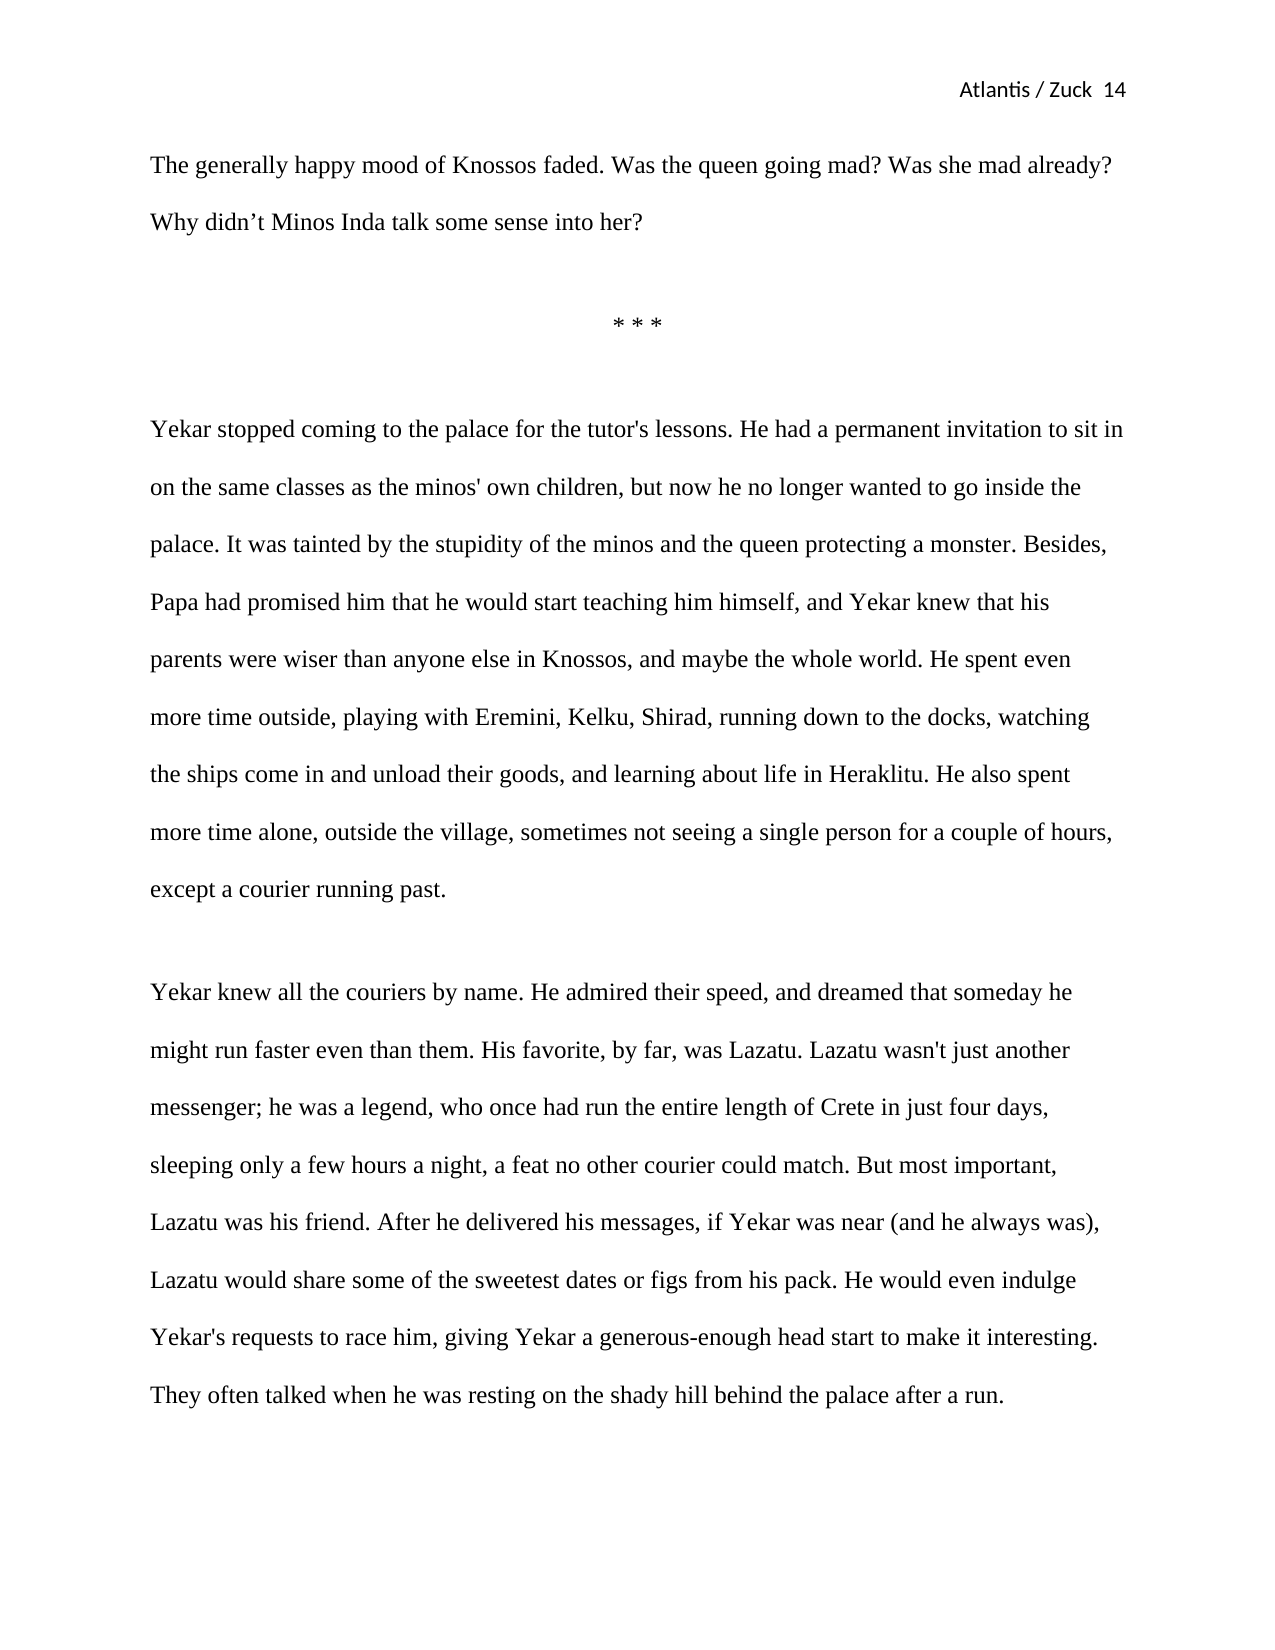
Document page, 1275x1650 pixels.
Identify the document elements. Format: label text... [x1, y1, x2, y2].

text Yekar stopped coming to the palace for the tutor's lessons. He had a permanent invitation to sit in on the same classes as the minos' own children, but now he no longer wanted to go inside the palace. It was tainted by the stupidity of the minos and the queen protecting a monster. Besides, Papa had promised him that he would start teaching him himself, and Yekar knew that his parents were wiser than anyone else in Knossos, and maybe the whole world. He spent even more time outside, playing with Eremini, Kelku, Shirad, running down to the docks, watching the ships come in and unload their goods, and learning about life in Heraklitu. He also spent more time alone, outside the village, sometimes not seeing a single person for a couple of hours, except a courier running past. [150, 414, 1125, 903]
text The generally happy mood of Knossos faded. Was the queen going mad? Was she mad already? Why didn’t Minos Inda talk some sense into her? [150, 150, 1125, 236]
text Yekar knew all the couriers by name. He admired their speed, and dreamed that someday he might run faster even than them. His favorite, by far, was Lazatu. Lazatu wasn't just another messenger; he was a legend, who once had run the entire length of Crete in just four days, sleeping only a few hours a night, a feat no other courier could match. But most important, Lazatu was his friend. After he delivered his messages, if Yekar was near (and he always was), Lazatu would share some of the sweetest dates or figs from his pack. He would even indulge Yekar's requests to race him, giving Yekar a generous-enough head start to make it interesting. They often talked when he was resting on the shady hill behind the palace after a run. [150, 977, 1125, 1409]
text * * * [150, 311, 1125, 339]
